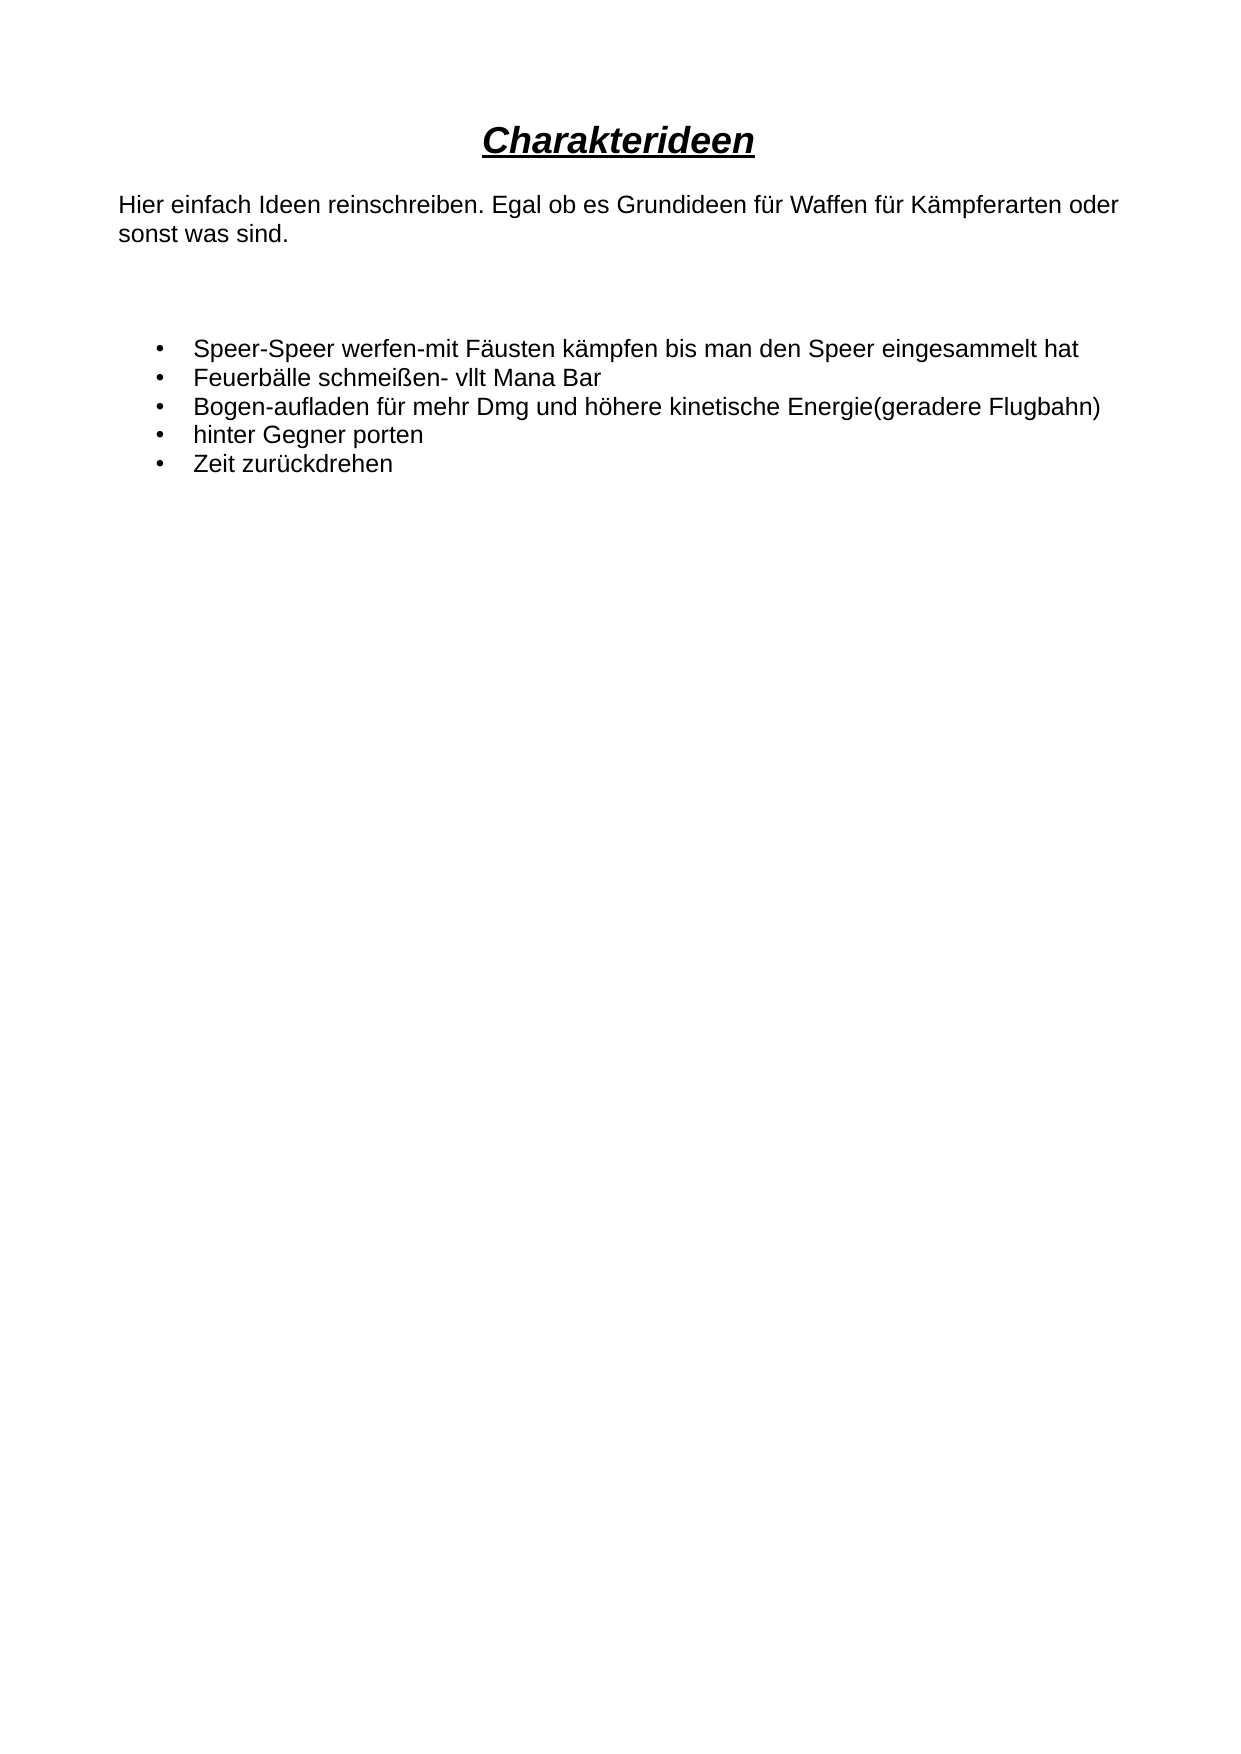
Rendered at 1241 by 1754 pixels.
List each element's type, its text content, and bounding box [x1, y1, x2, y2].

list Bogen-aufladen für mehr Dmg und höhere kinetische Energie(geradere Flugbahn) [156, 391, 1122, 420]
list Zeit zurückdrehen [156, 449, 1122, 478]
text Charakterideen [118, 118, 1122, 161]
list hinter Gegner porten [156, 420, 1122, 449]
text Hier einfach Ideen reinschreiben. Egal ob es Grundideen für Waffen für Kämpferarten oder sonst was sind. [118, 190, 1122, 247]
list Feuerbälle schmeißen- vllt Mana Bar [156, 363, 1122, 391]
list Speer-Speer werfen-mit Fäusten kämpfen bis man den Speer eingesammelt hat [156, 334, 1122, 363]
